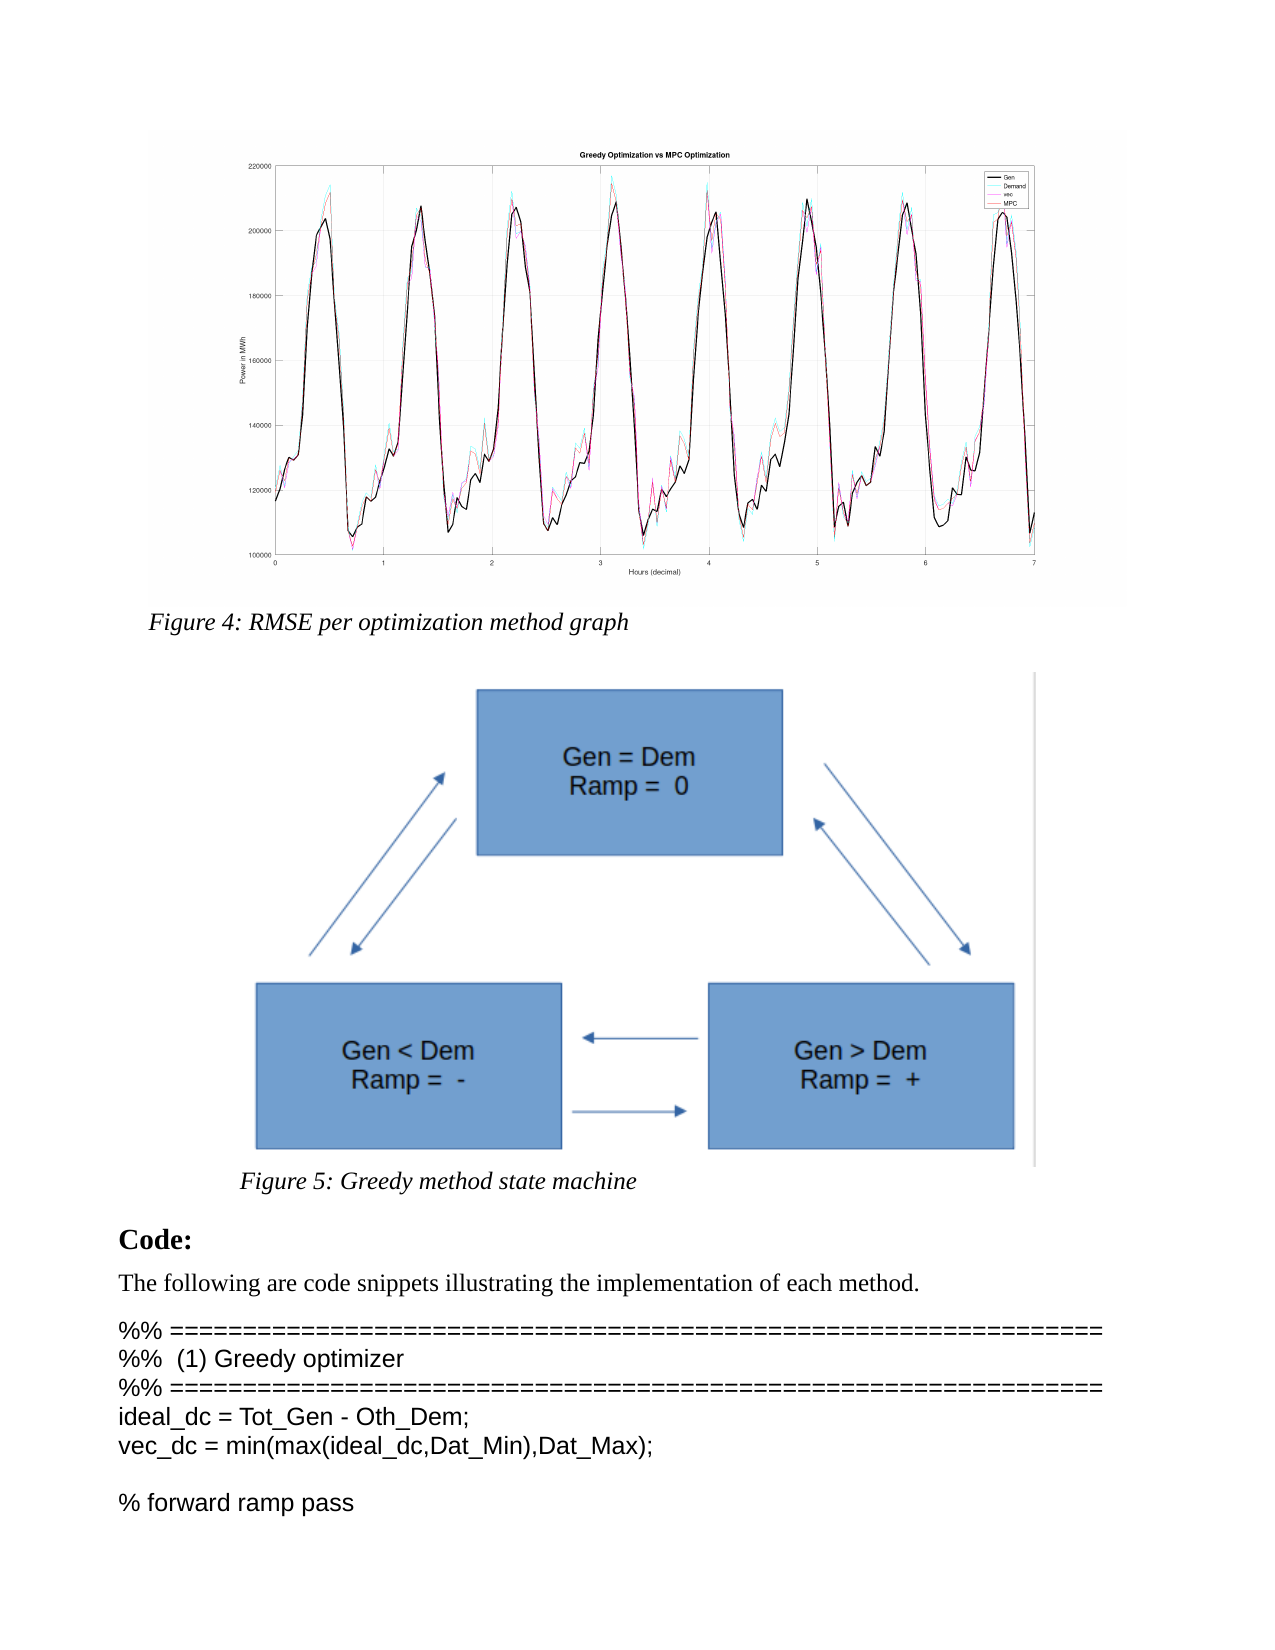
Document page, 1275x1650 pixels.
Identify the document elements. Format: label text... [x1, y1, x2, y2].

picture [148, 130, 1127, 607]
text Figure 4: RMSE per optimization method graph [148, 607, 1127, 635]
picture [239, 672, 1036, 1167]
text The following are code snippets illustrating the implementation of each method. [118, 1268, 1157, 1297]
text %% (1) Greedy optimizer [118, 1344, 1157, 1373]
text % forward ramp pass [118, 1488, 1157, 1517]
subtitle Code: [118, 1222, 1157, 1256]
text Figure 5: Greedy method state machine [239, 1167, 1036, 1195]
text vec_dc = min(max(ideal_dc,Dat_Min),Dat_Max); [118, 1431, 1157, 1459]
text %% ================================================================ [118, 1373, 1157, 1402]
text %% ================================================================ [118, 1316, 1157, 1344]
text ideal_dc = Tot_Gen - Oth_Dem; [118, 1402, 1157, 1431]
